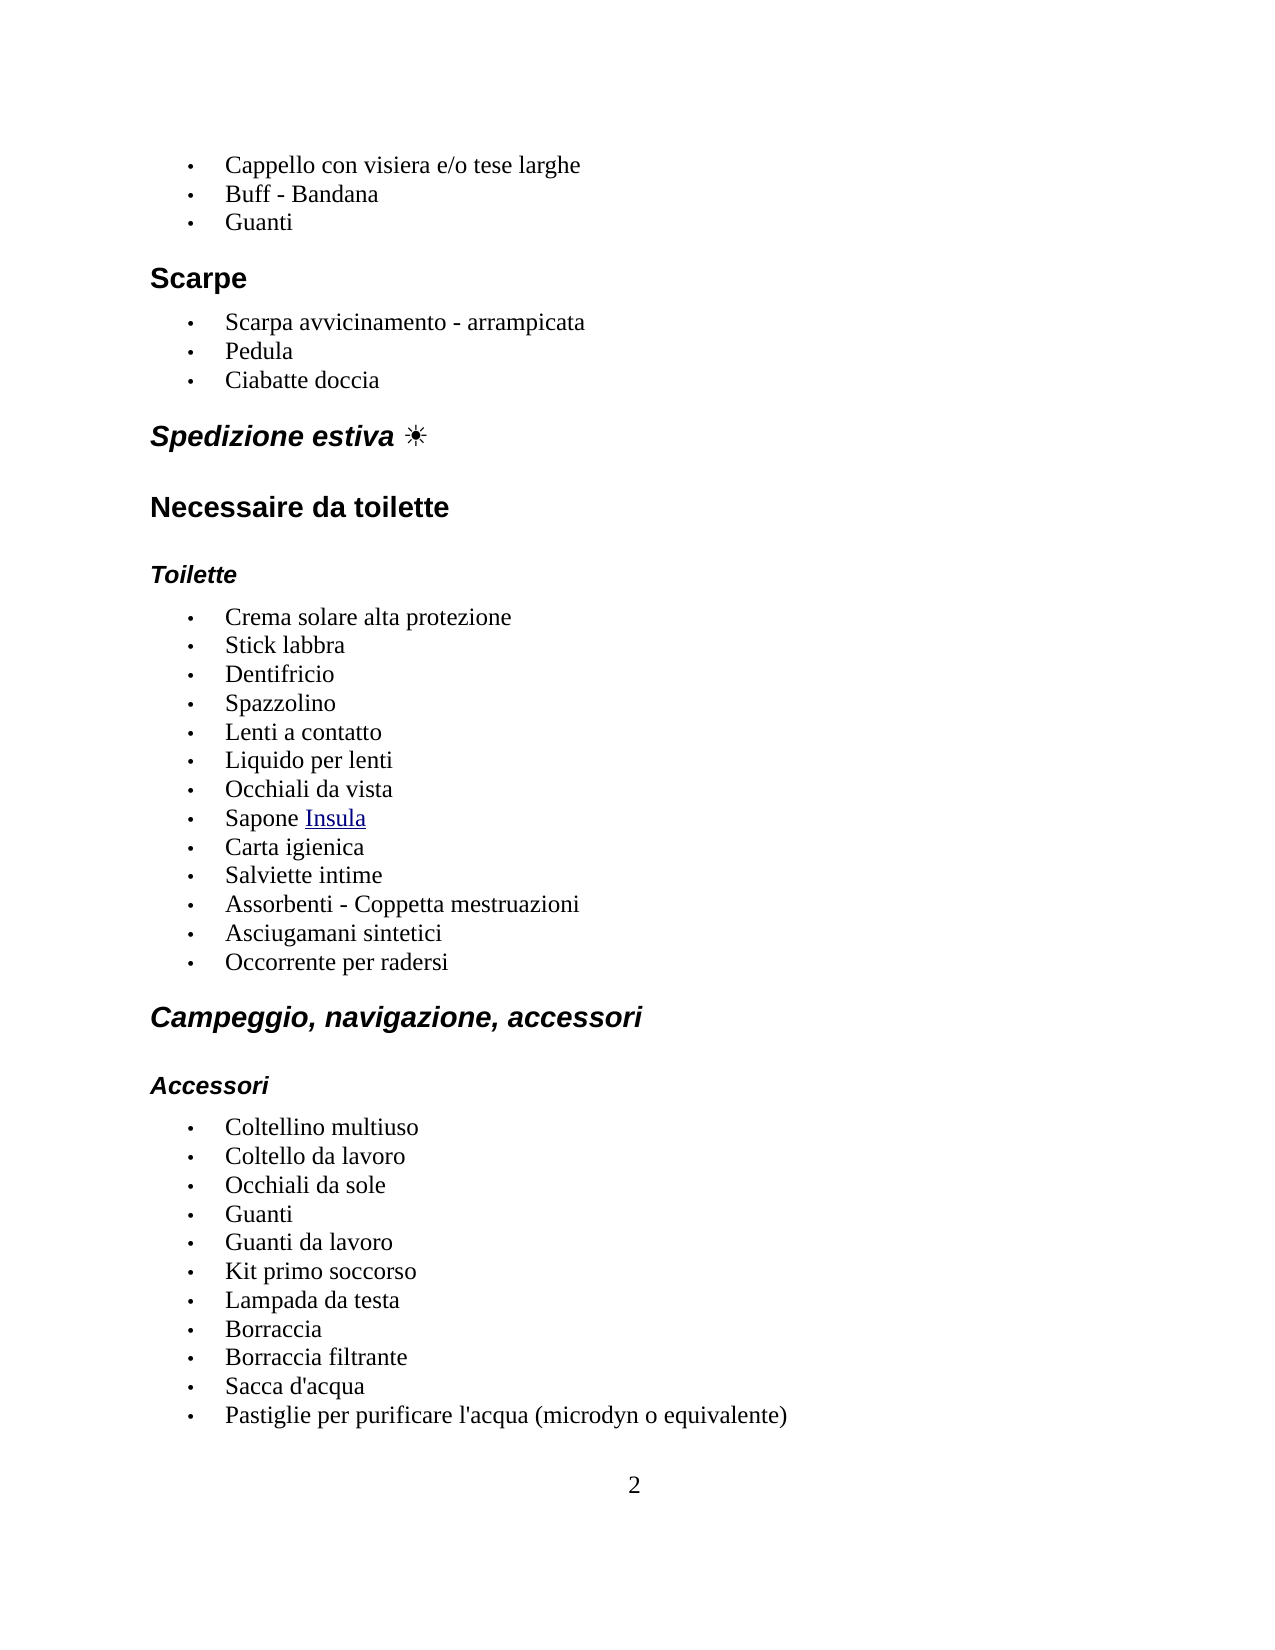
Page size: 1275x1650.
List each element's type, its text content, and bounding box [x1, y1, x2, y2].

list Lenti a contatto [187, 717, 1125, 745]
list Guanti da lavoro [187, 1227, 1125, 1256]
list Borraccia filtrante [187, 1342, 1125, 1371]
subtitle Spedizione estiva ☀️ [150, 418, 1125, 452]
subtitle Campeggio, navigazione, accessori [150, 1000, 1125, 1034]
list Liquido per lenti [187, 745, 1125, 774]
list Guanti [187, 207, 1125, 236]
list Pedula [187, 336, 1125, 365]
list Guanti [187, 1199, 1125, 1227]
subtitle Toilette [150, 561, 1125, 589]
list Lampada da testa [187, 1285, 1125, 1314]
list Stick labbra [187, 630, 1125, 659]
list Spazzolino [187, 688, 1125, 717]
list Coltellino multiuso [187, 1112, 1125, 1141]
list Sapone Insula [187, 803, 1125, 832]
list Cappello con visiera e/o tese larghe [187, 150, 1125, 179]
list Occhiali da vista [187, 774, 1125, 803]
list Borraccia [187, 1314, 1125, 1342]
list Coltello da lavoro [187, 1141, 1125, 1170]
list Kit primo soccorso [187, 1256, 1125, 1285]
list Dentifricio [187, 659, 1125, 688]
list Pastiglie per purificare l'acqua (microdyn o equivalente) [187, 1400, 1125, 1429]
list Occhiali da sole [187, 1170, 1125, 1199]
list Salviette intime [187, 860, 1125, 889]
list Occorrente per radersi [187, 947, 1125, 975]
list Asciugamani sintetici [187, 918, 1125, 947]
subtitle Scarpe [150, 261, 1125, 295]
list Carta igienica [187, 832, 1125, 860]
list Assorbenti - Coppetta mestruazioni [187, 889, 1125, 918]
list Crema solare alta protezione [187, 602, 1125, 630]
list Ciabatte doccia [187, 365, 1125, 393]
subtitle Necessaire da toilette [150, 489, 1125, 523]
list Scarpa avvicinamento - arrampicata [187, 307, 1125, 336]
list Sacca d'acqua [187, 1371, 1125, 1400]
list Buff - Bandana [187, 179, 1125, 207]
subtitle Accessori [150, 1071, 1125, 1100]
